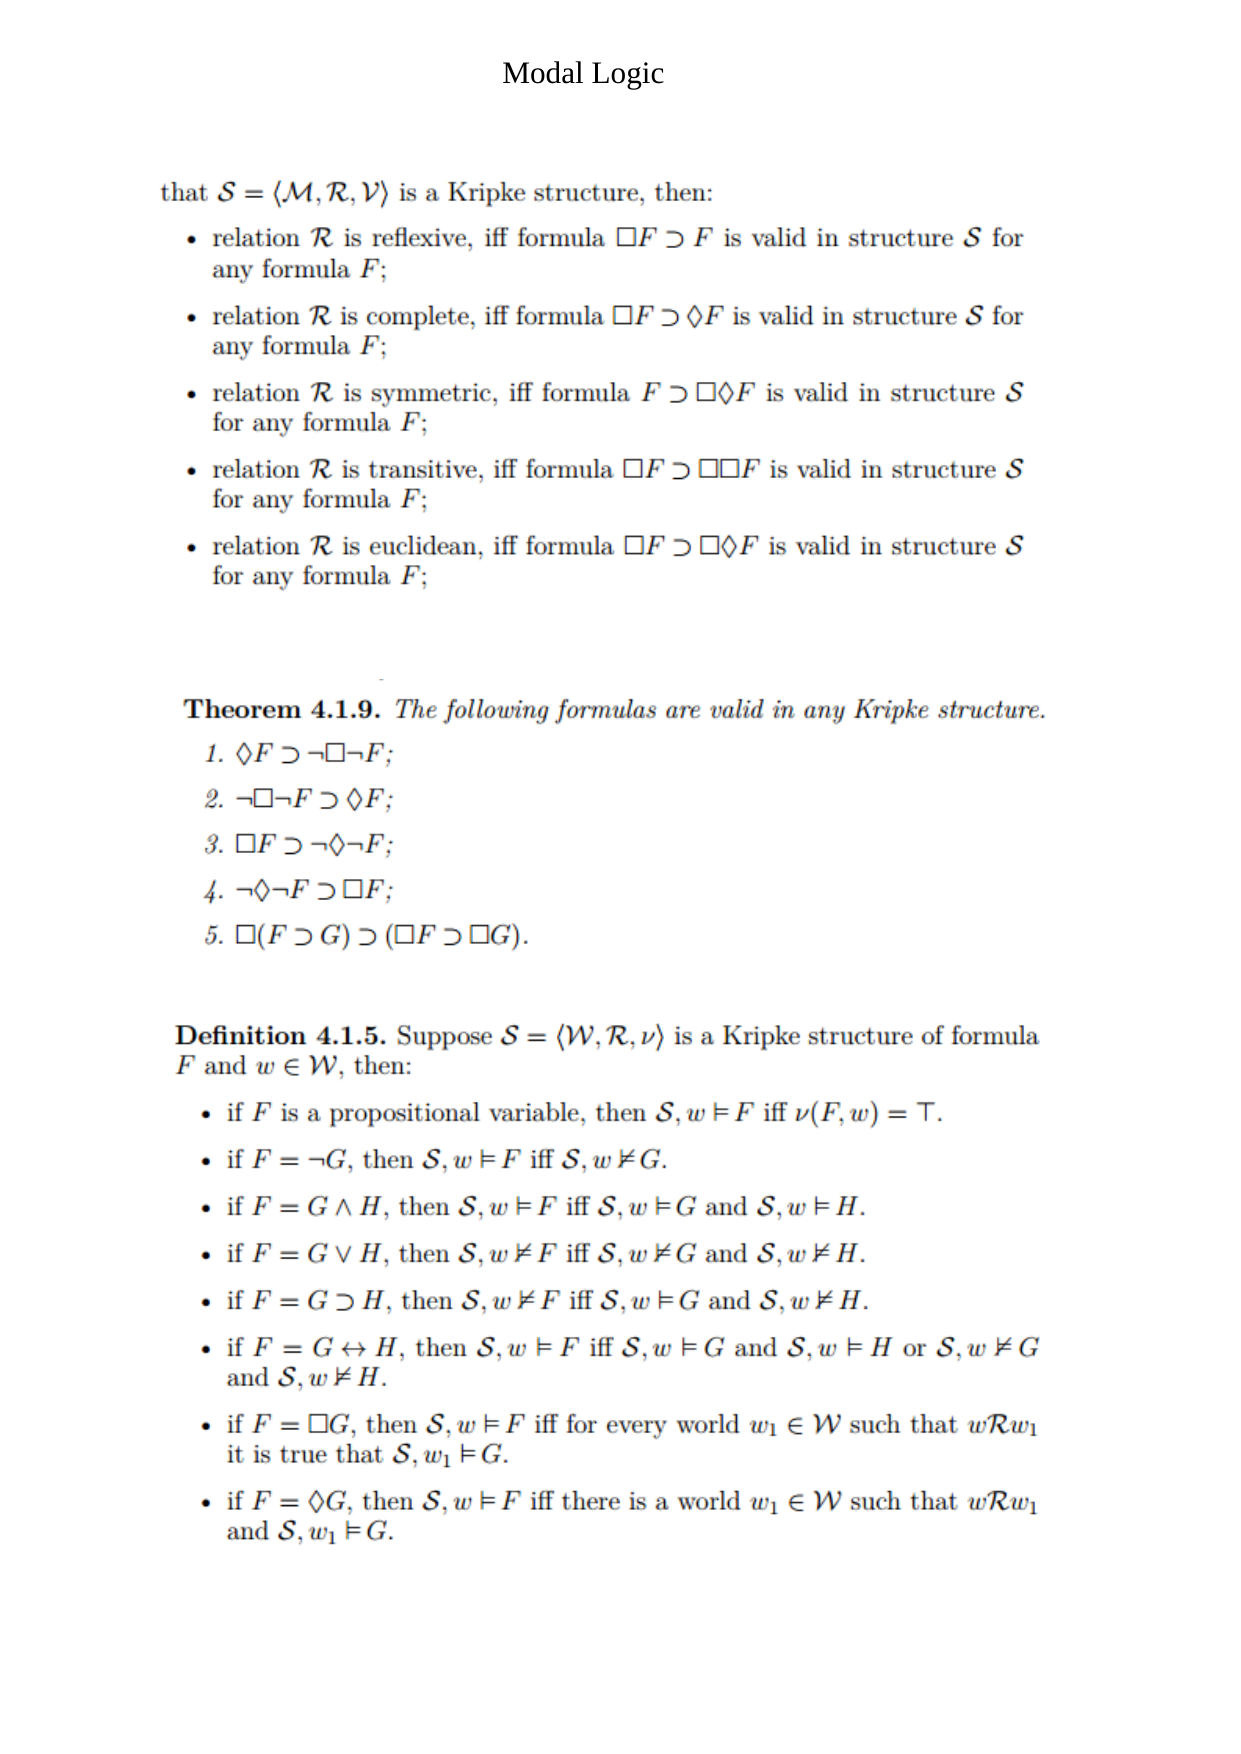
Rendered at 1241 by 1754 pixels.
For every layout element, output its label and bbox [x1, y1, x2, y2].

picture [158, 176, 1082, 611]
picture [127, 1010, 1107, 1560]
picture [165, 679, 1075, 958]
